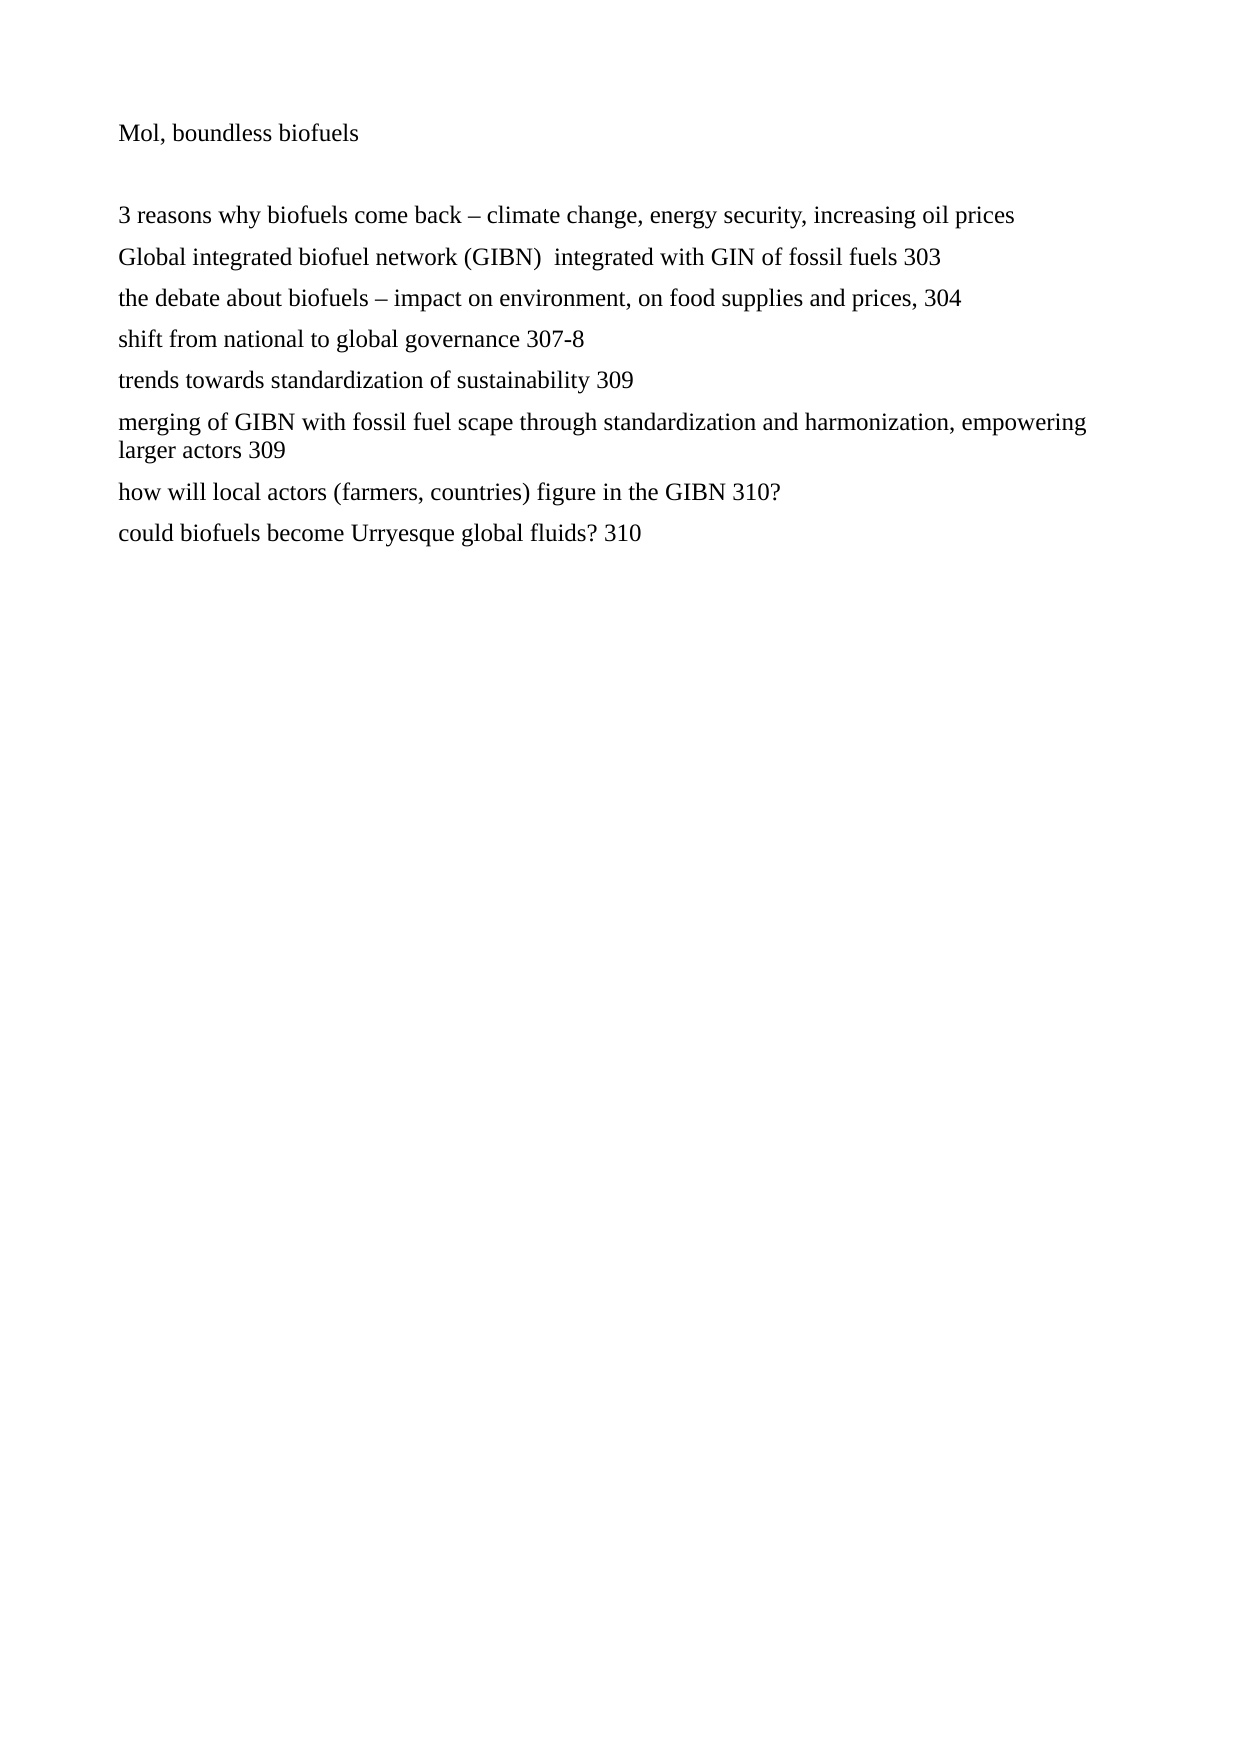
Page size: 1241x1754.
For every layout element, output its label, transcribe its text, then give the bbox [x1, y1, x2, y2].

text 3 reasons why biofuels come back – climate change, energy security, increasing oil prices [118, 201, 1122, 229]
text the debate about biofuels – impact on environment, on food supplies and prices, 304 [118, 283, 1122, 312]
text could biofuels become Urryesque global fluids? 310 [118, 518, 1122, 547]
text merging of GIBN with fossil fuel scape through standardization and harmonization, empowering larger actors 309 [118, 407, 1122, 464]
text Mol, boundless biofuels [118, 118, 1122, 147]
text trends towards standardization of sustainability 309 [118, 366, 1122, 394]
text shift from national to global governance 307-8 [118, 324, 1122, 353]
text how will local actors (farmers, countries) figure in the GIBN 310? [118, 477, 1122, 506]
text Global integrated biofuel network (GIBN) integrated with GIN of fossil fuels 303 [118, 242, 1122, 271]
